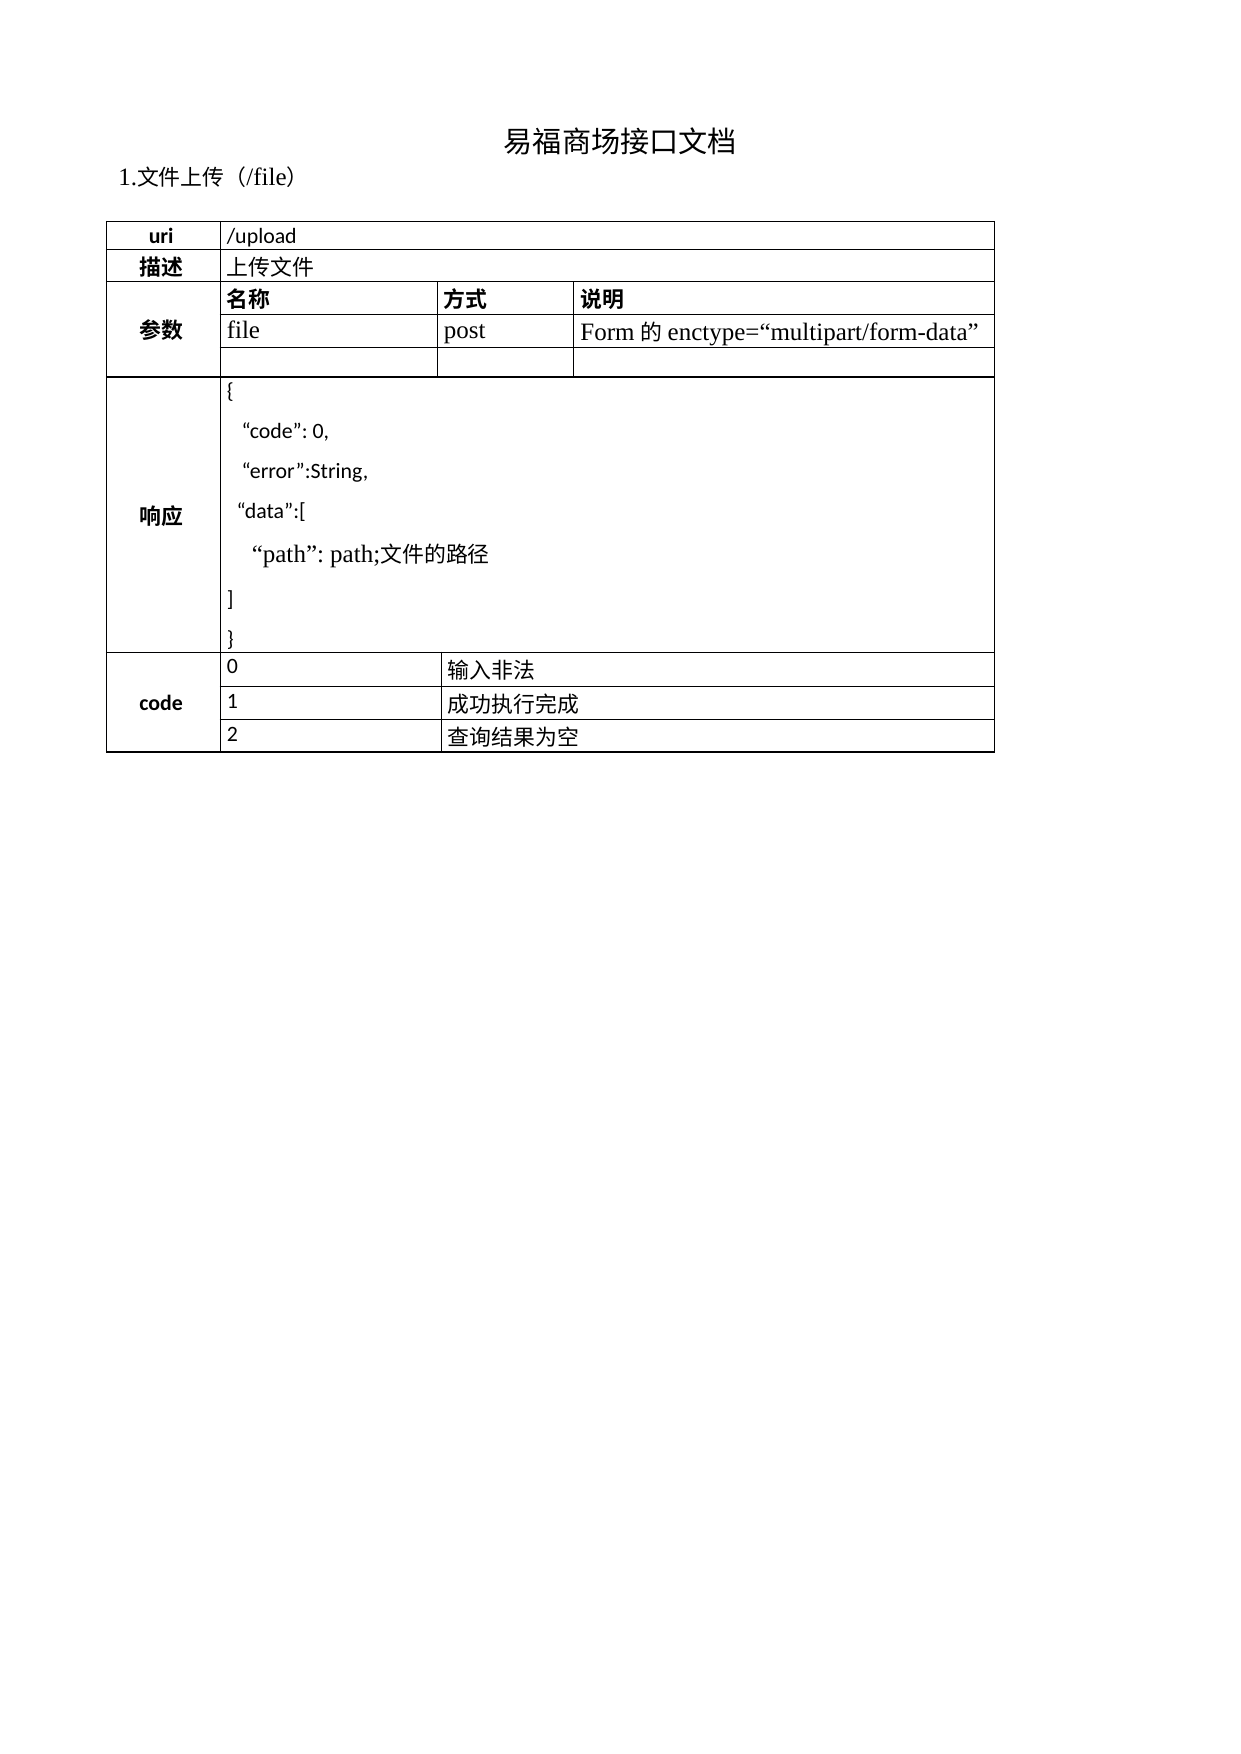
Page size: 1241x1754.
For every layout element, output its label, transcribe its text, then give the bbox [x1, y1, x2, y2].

table_cell file [221, 315, 437, 347]
text 1.文件上传（/file） [118, 160, 1122, 192]
table_header uri [107, 222, 220, 248]
table_cell 名称 [221, 282, 437, 314]
table_cell 参数 [107, 282, 220, 376]
text 易福商场接口文档 [118, 118, 1122, 160]
table_cell [221, 348, 437, 376]
table_cell post [438, 315, 573, 347]
table_cell 上传文件 [221, 250, 994, 281]
table_cell 成功执行完成 [442, 687, 994, 719]
table_cell 输入非法 [442, 653, 994, 686]
table_header /upload [221, 222, 994, 248]
table_cell 查询结果为空 [442, 720, 994, 751]
table_cell 说明 [574, 282, 994, 314]
table_cell Form 的 enctype=“multipart/form-data” [574, 315, 994, 347]
table_cell 2 [221, 720, 441, 751]
table_cell [574, 348, 994, 376]
table_cell 1 [221, 687, 441, 719]
table_cell [438, 348, 573, 376]
table_cell 0 [221, 653, 441, 686]
table_cell 响应 [107, 378, 220, 652]
table_cell code [107, 653, 220, 751]
table_cell { “code”: 0, “error”:String, “data”:[ “path”: path;文件的路径 ] } [221, 378, 994, 652]
table_cell 描述 [107, 250, 220, 281]
table_cell 方式 [438, 282, 573, 314]
